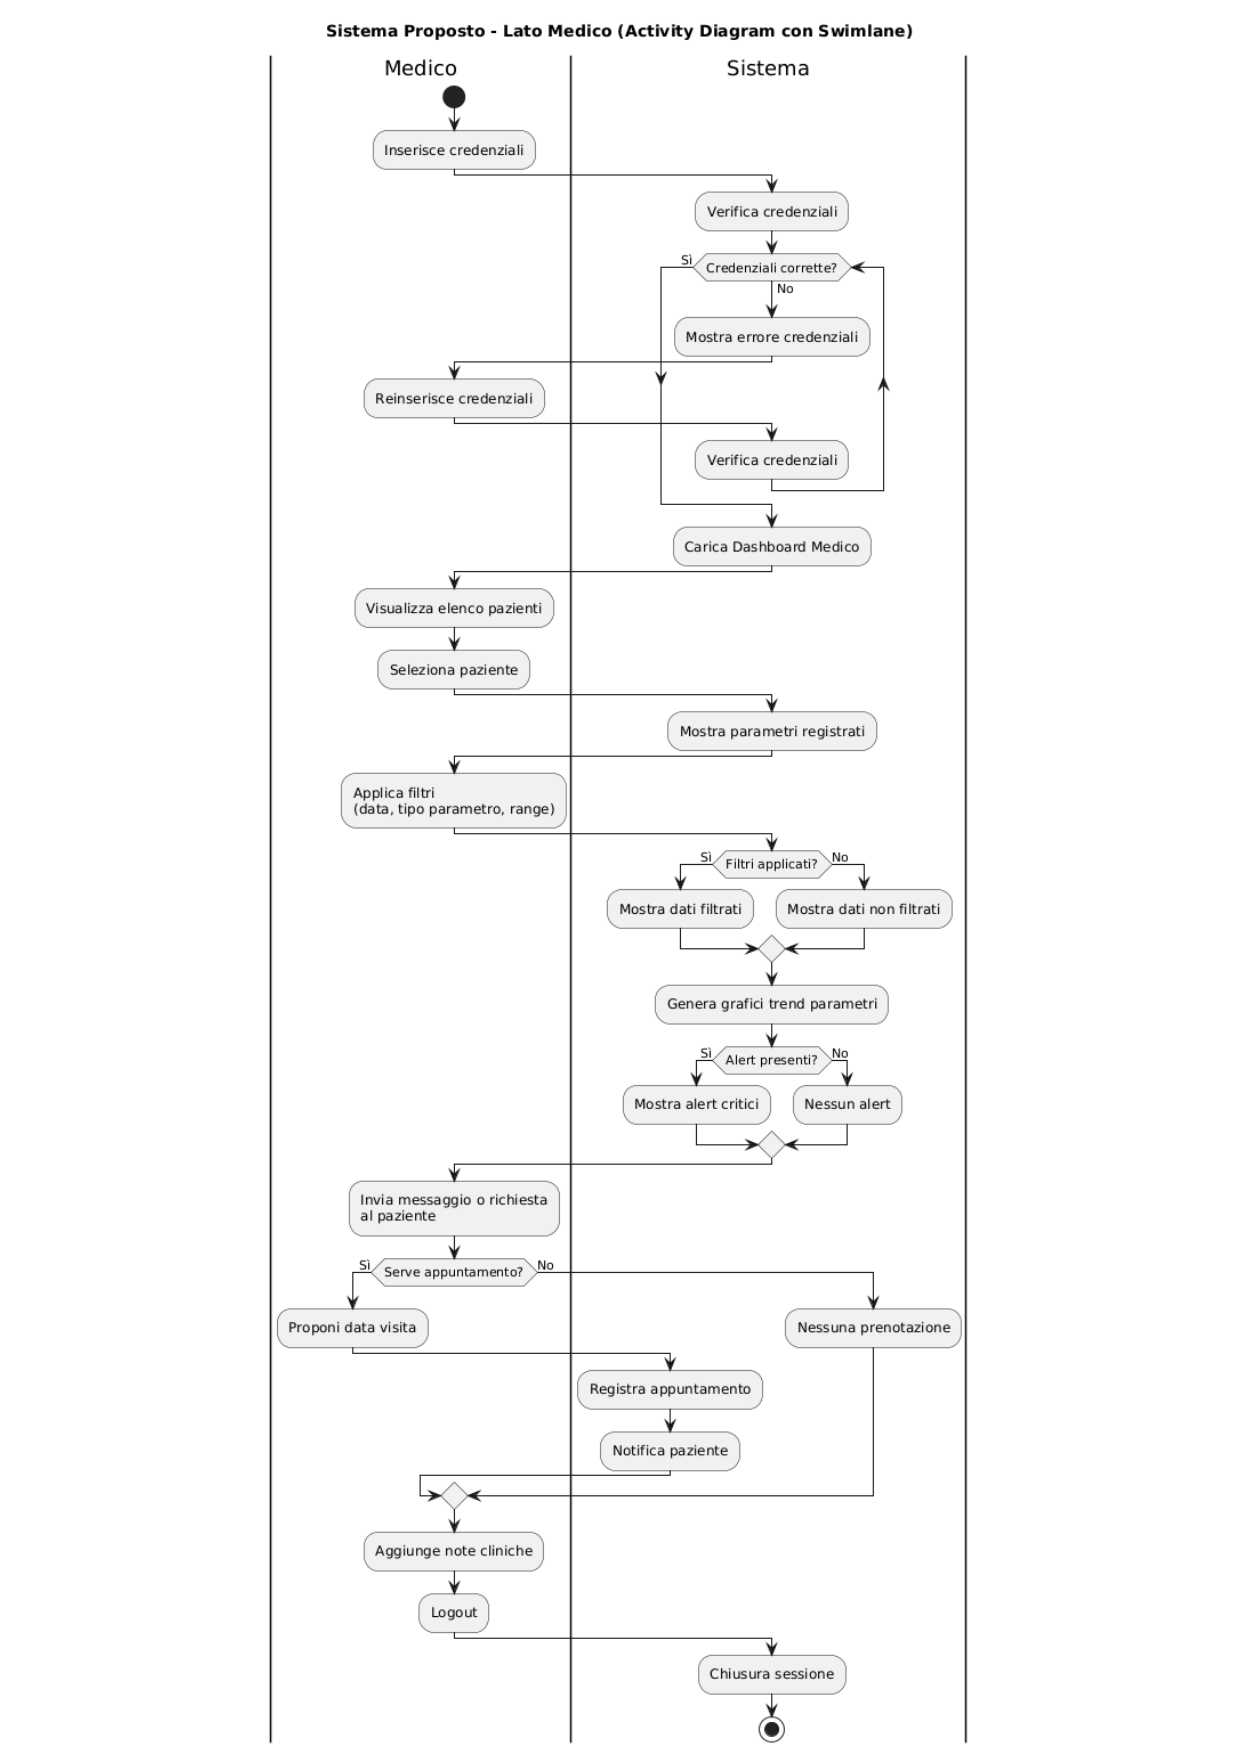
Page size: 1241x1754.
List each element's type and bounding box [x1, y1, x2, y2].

picture [253, 0, 987, 1754]
